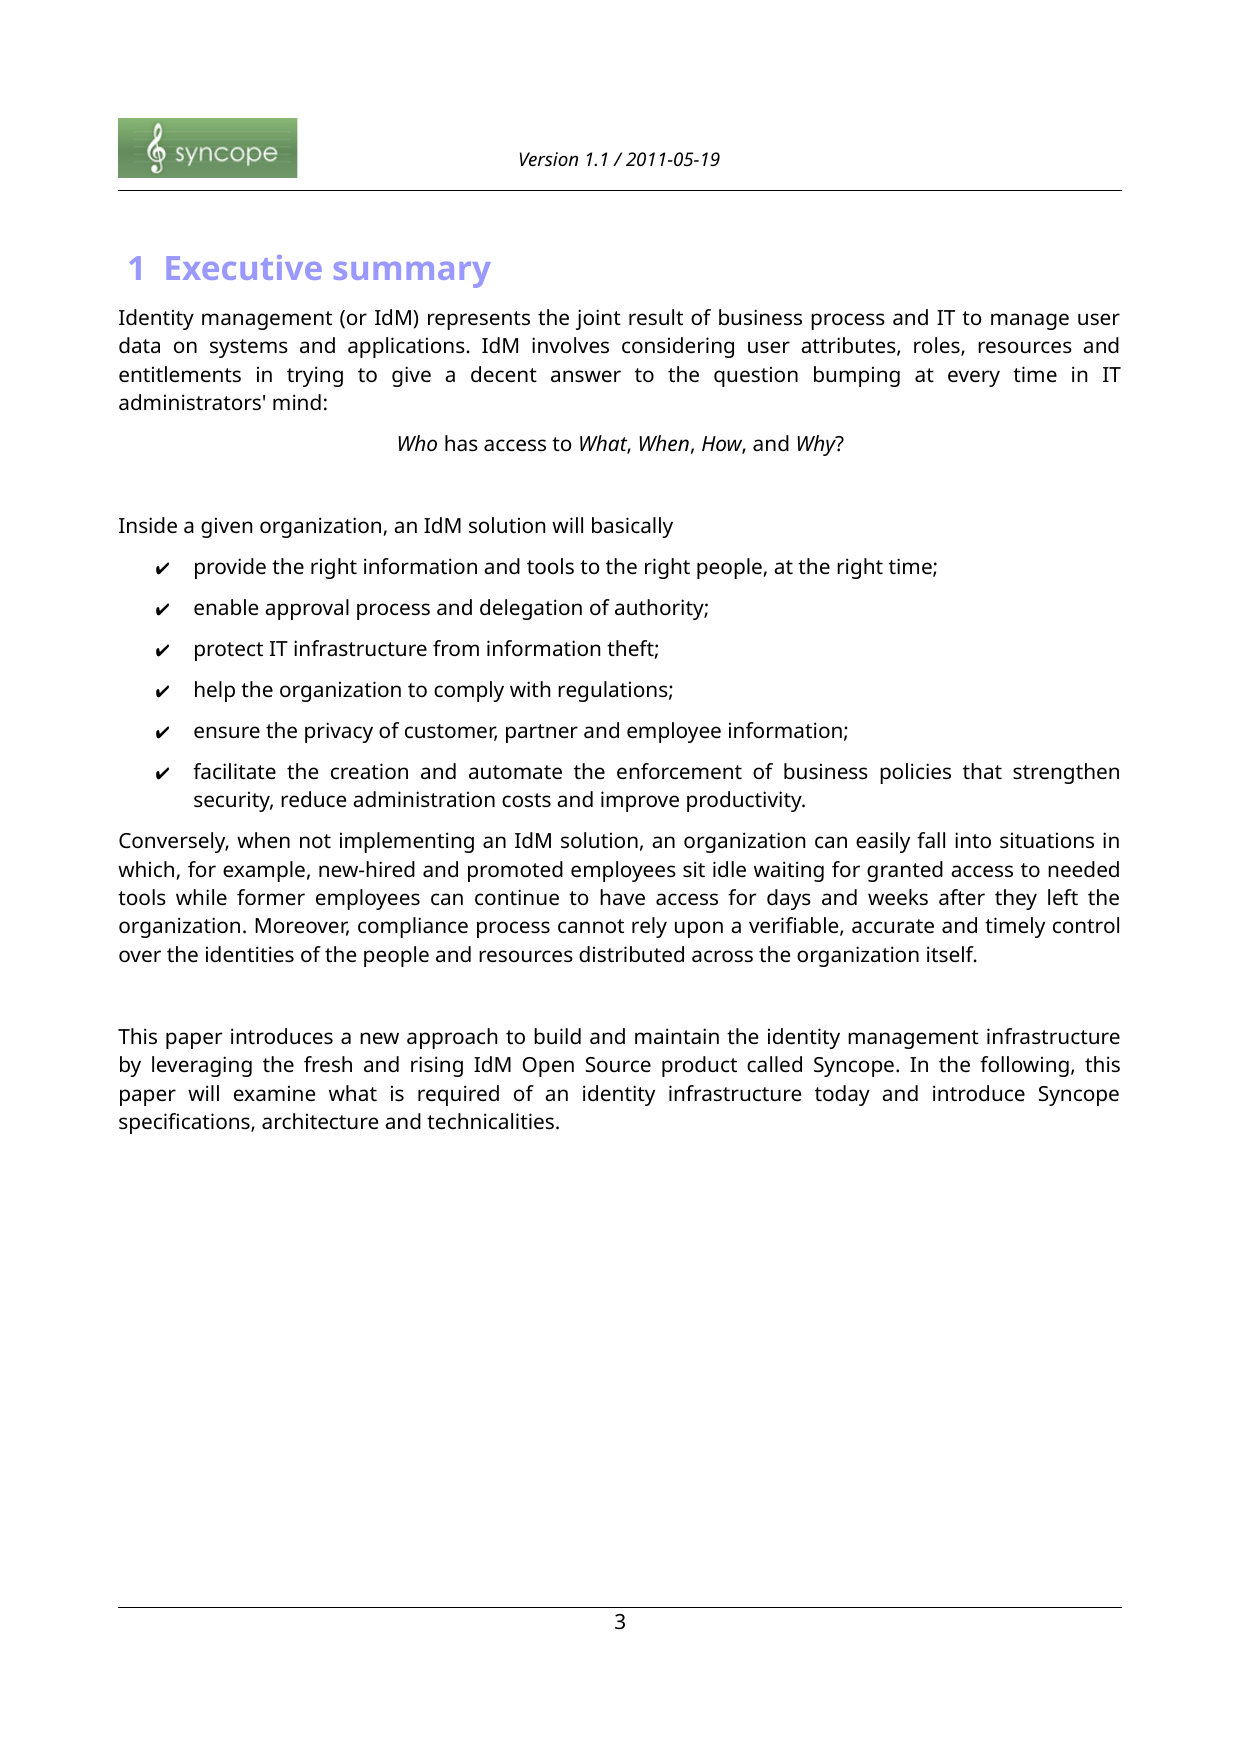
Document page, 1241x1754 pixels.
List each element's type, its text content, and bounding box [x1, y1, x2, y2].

text Conversely, when not implementing an IdM solution, an organization can easily fall into situations in which, for example, new-hired and promoted employees sit idle waiting for granted access to needed tools while former employees can continue to have access for days and weeks after they left the organization. Moreover, compliance process cannot rely upon a verifiable, accurate and timely control over the identities of the people and resources distributed across the organization itself. [118, 826, 1122, 968]
text Inside a given organization, an IdM solution will basically [118, 511, 1122, 540]
list protect IT infrastructure from information theft; [156, 634, 1122, 662]
text This paper introduces a new approach to build and maintain the identity management infrastructure by leveraging the fresh and rising IdM Open Source product called Syncope. In the following, this paper will examine what is required of an identity infrastructure today and introduce Syncope specifications, architecture and technicalities. [118, 1022, 1122, 1136]
picture [118, 118, 298, 178]
list provide the right information and tools to the right people, at the right time; [156, 552, 1122, 581]
subtitle Executive summary [118, 245, 1122, 291]
text Identity management (or IdM) represents the joint result of business process and IT to manage user data on systems and applications. IdM involves considering user attributes, roles, resources and entitlements in trying to give a decent answer to the question bumping at every time in IT administrators' mind: [118, 303, 1122, 417]
list help the organization to comply with regulations; [156, 675, 1122, 703]
list ensure the privacy of customer, partner and employee information; [156, 716, 1122, 744]
list enable approval process and delegation of authority; [156, 593, 1122, 622]
list facilitate the creation and automate the enforcement of business policies that strengthen security, reduce administration costs and improve productivity. [156, 757, 1122, 814]
text Who has access to What, When, How, and Why? [118, 429, 1122, 458]
